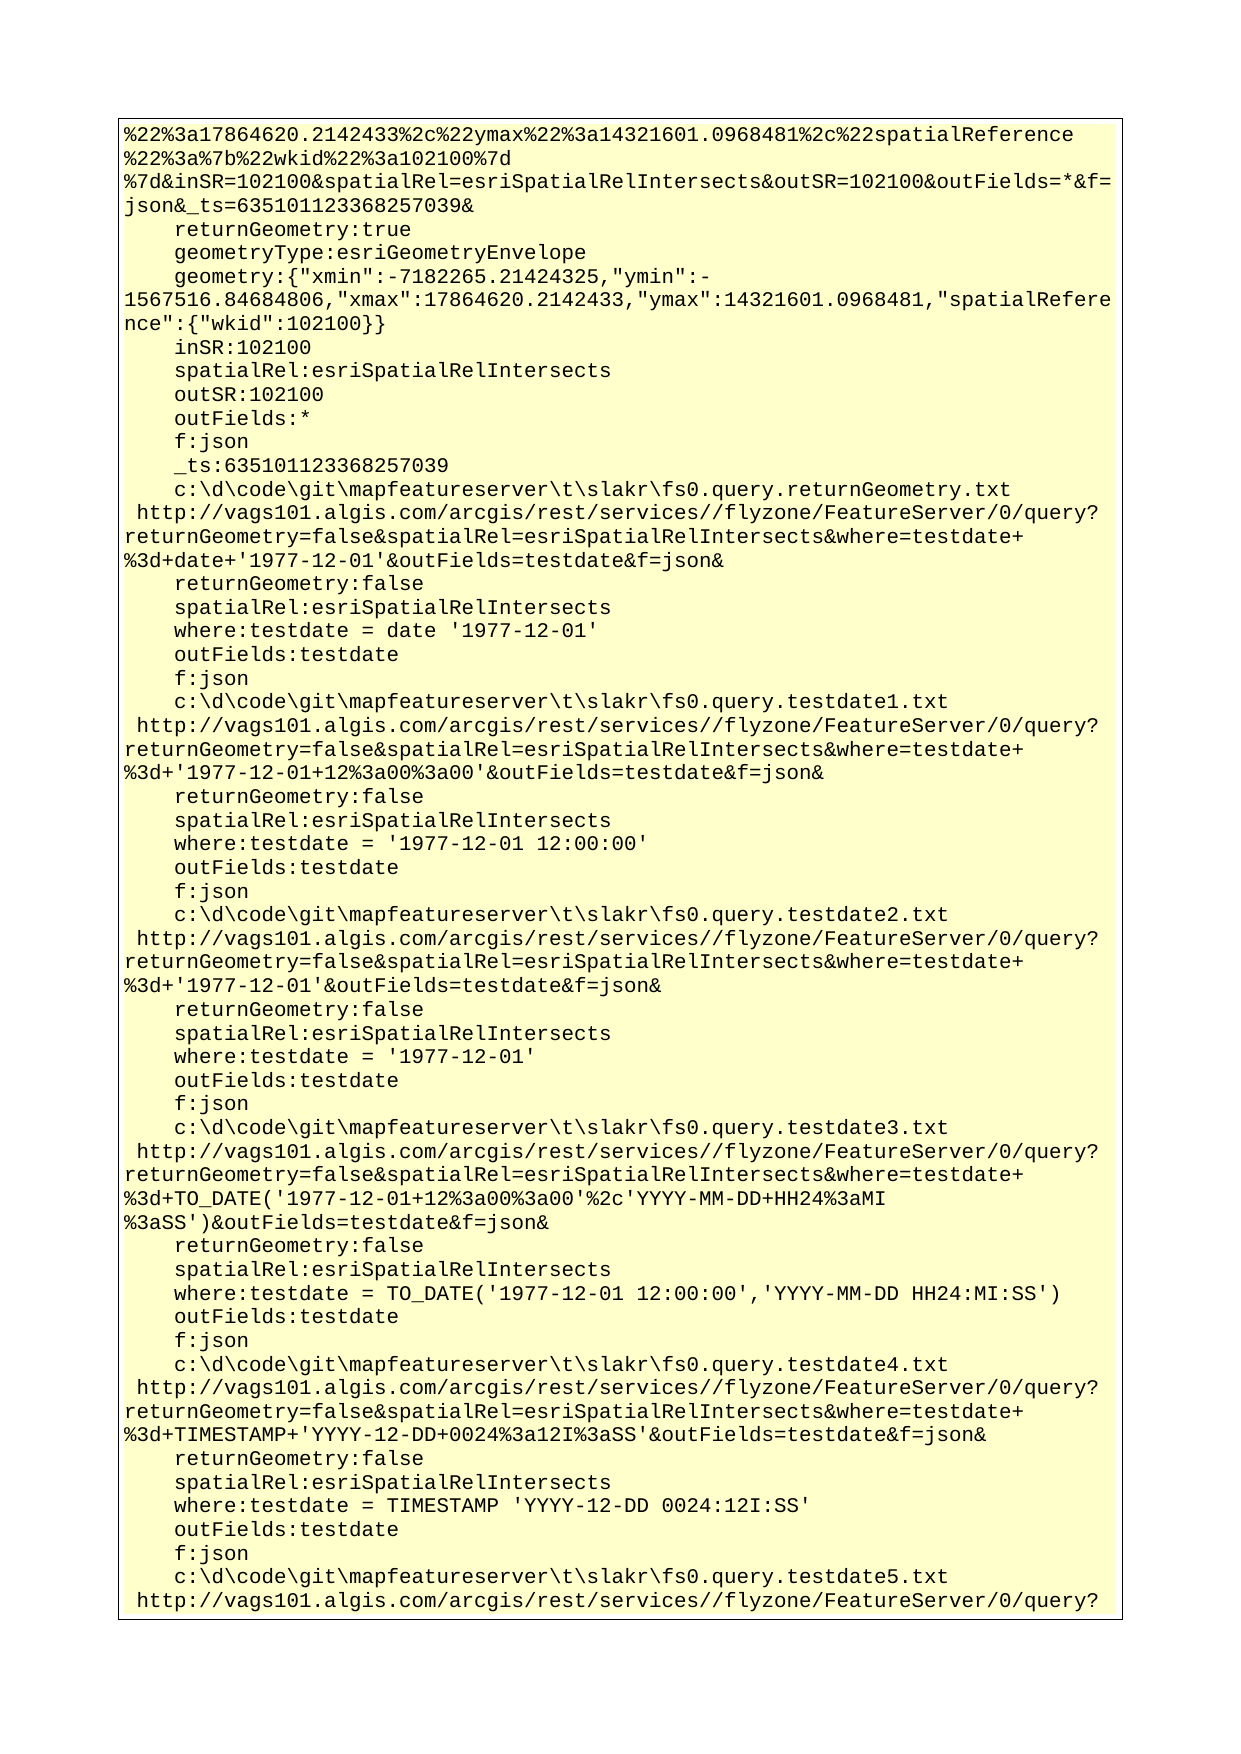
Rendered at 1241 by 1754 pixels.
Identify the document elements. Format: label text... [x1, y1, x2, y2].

table_header %22%3a17864620.2142433%2c%22ymax%22%3a14321601.0968481%2c%22spatialReference%22%3a%7b%22wkid%22%3a102100%7d%7d&inSR=102100&spatialRel=esriSpatialRelIntersects&outSR=102100&outFields=*&f=json&_ts=635101123368257039& returnGeometry:true geometryType:esriGeometryEnvelope geometry:{"xmin":-7182265.21424325,"ymin":-1567516.84684806,"xmax":17864620.2142433,"ymax":14321601.0968481,"spatialReference":{"wkid":102100}} inSR:102100 spatialRel:esriSpatialRelIntersects outSR:102100 outFields:* f:json _ts:635101123368257039 c:\d\code\git\mapfeatureserver\t\slakr\fs0.query.returnGeometry.txt http://vags101.algis.com/arcgis/rest/services//flyzone/FeatureServer/0/query?returnGeometry=false&spatialRel=esriSpatialRelIntersects&where=testdate+%3d+date+'1977-12-01'&outFields=testdate&f=json& returnGeometry:false spatialRel:esriSpatialRelIntersects where:testdate = date '1977-12-01' outFields:testdate f:json c:\d\code\git\mapfeatureserver\t\slakr\fs0.query.testdate1.txt http://vags101.algis.com/arcgis/rest/services//flyzone/FeatureServer/0/query?returnGeometry=false&spatialRel=esriSpatialRelIntersects&where=testdate+%3d+'1977-12-01+12%3a00%3a00'&outFields=testdate&f=json& returnGeometry:false spatialRel:esriSpatialRelIntersects where:testdate = '1977-12-01 12:00:00' outFields:testdate f:json c:\d\code\git\mapfeatureserver\t\slakr\fs0.query.testdate2.txt http://vags101.algis.com/arcgis/rest/services//flyzone/FeatureServer/0/query?returnGeometry=false&spatialRel=esriSpatialRelIntersects&where=testdate+%3d+'1977-12-01'&outFields=testdate&f=json& returnGeometry:false spatialRel:esriSpatialRelIntersects where:testdate = '1977-12-01' outFields:testdate f:json c:\d\code\git\mapfeatureserver\t\slakr\fs0.query.testdate3.txt http://vags101.algis.com/arcgis/rest/services//flyzone/FeatureServer/0/query?returnGeometry=false&spatialRel=esriSpatialRelIntersects&where=testdate+%3d+TO_DATE('1977-12-01+12%3a00%3a00'%2c'YYYY-MM-DD+HH24%3aMI%3aSS')&outFields=testdate&f=json& returnGeometry:false spatialRel:esriSpatialRelIntersects where:testdate = TO_DATE('1977-12-01 12:00:00','YYYY-MM-DD HH24:MI:SS') outFields:testdate f:json c:\d\code\git\mapfeatureserver\t\slakr\fs0.query.testdate4.txt http://vags101.algis.com/arcgis/rest/services//flyzone/FeatureServer/0/query?returnGeometry=false&spatialRel=esriSpatialRelIntersects&where=testdate+%3d+TIMESTAMP+'YYYY-12-DD+0024%3a12I%3aSS'&outFields=testdate&f=json& returnGeometry:false spatialRel:esriSpatialRelIntersects where:testdate = TIMESTAMP 'YYYY-12-DD 0024:12I:SS' outFields:testdate f:json c:\d\code\git\mapfeatureserver\t\slakr\fs0.query.testdate5.txt http://vags101.algis.com/arcgis/rest/services//flyzone/FeatureServer/0/query? [119, 119, 1122, 1619]
